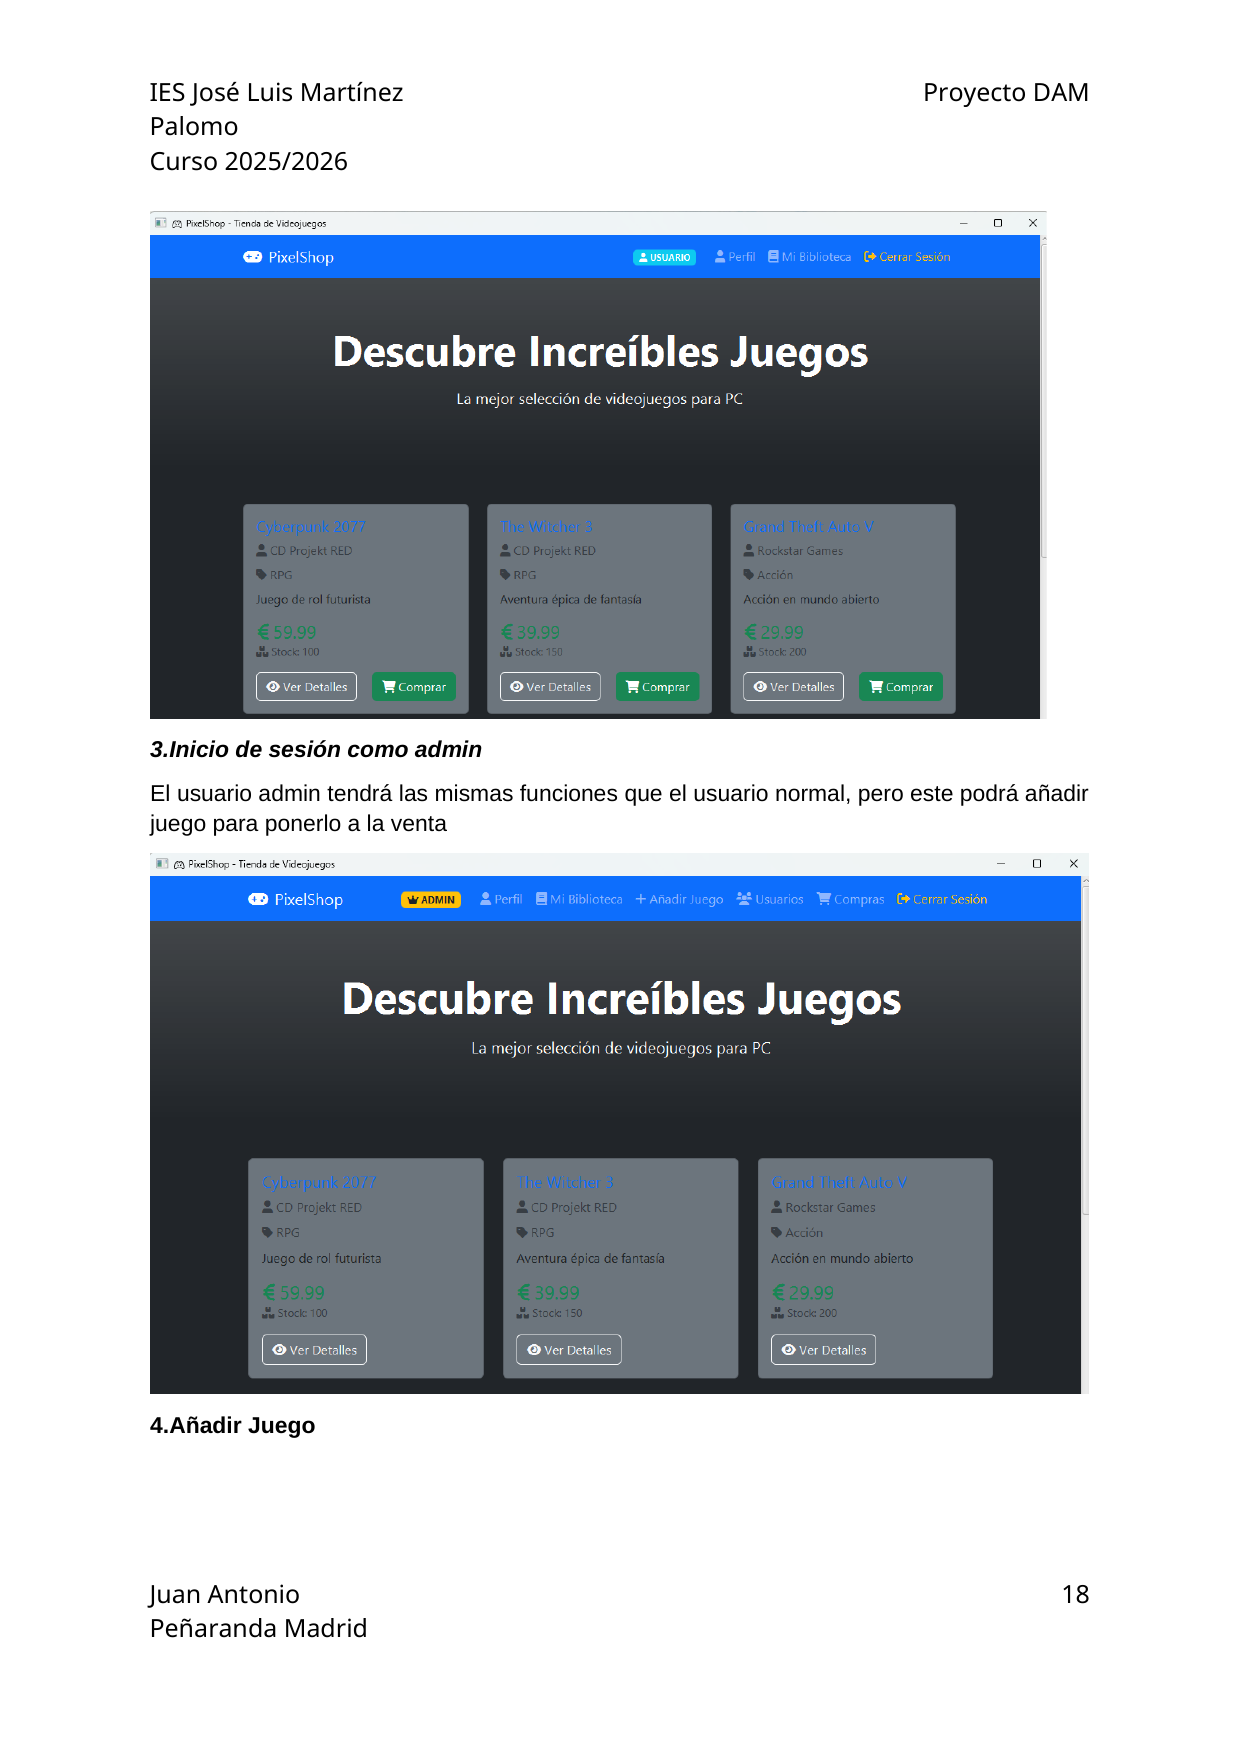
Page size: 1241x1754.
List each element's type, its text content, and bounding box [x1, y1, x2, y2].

picture [150, 853, 1089, 1394]
text 3.Inicio de sesión como admin [150, 736, 1090, 763]
picture [150, 211, 1047, 719]
text El usuario admin tendrá las mismas funciones que el usuario normal, pero este podrá añadir juego para ponerlo a la venta [150, 779, 1090, 836]
text 4.Añadir Juego [150, 1412, 1090, 1438]
